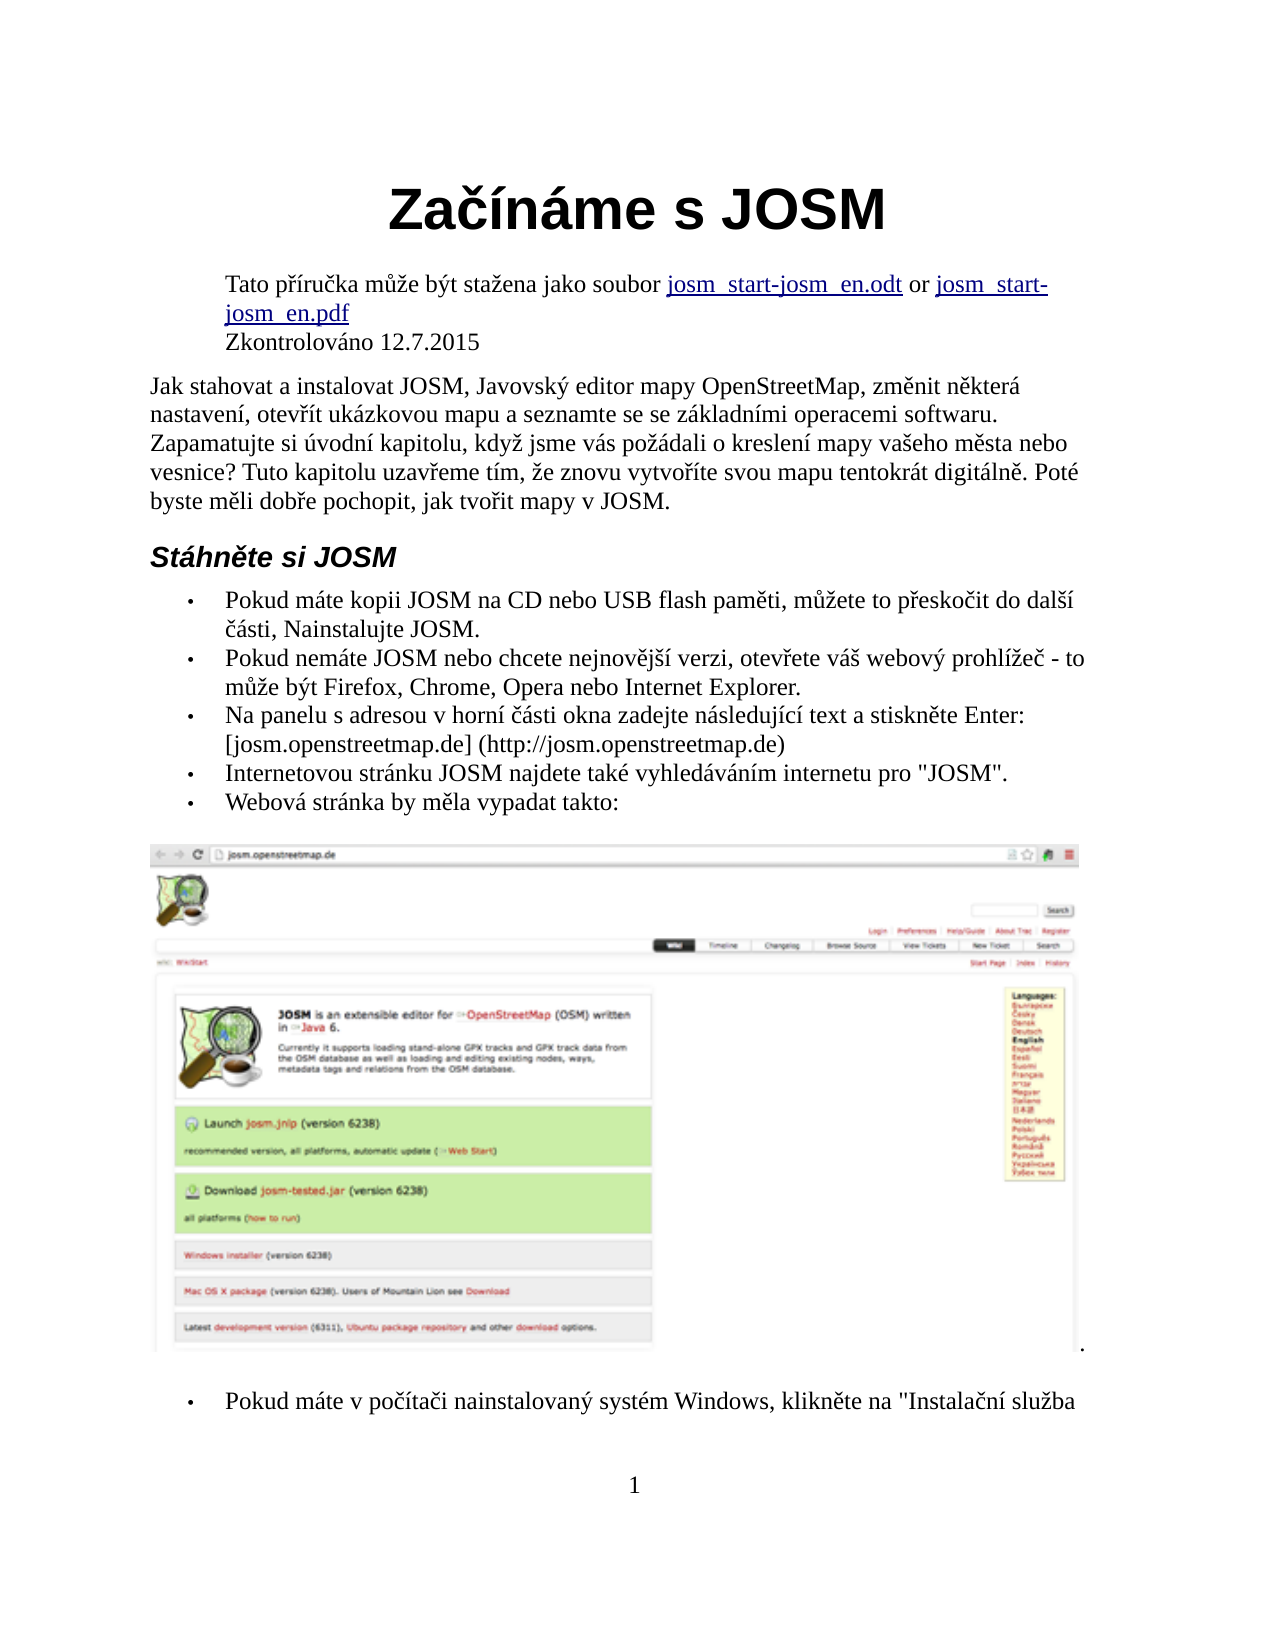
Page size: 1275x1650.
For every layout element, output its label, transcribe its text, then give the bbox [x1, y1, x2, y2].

text . [150, 844, 1125, 1357]
picture [150, 844, 1079, 1352]
title Začínáme s JOSM [150, 175, 1125, 242]
list Pokud máte v počítači nainstalovaný systém Windows, klikněte na "Instalační služba [187, 1386, 1125, 1415]
list Webová stránka by měla vypadat takto: [187, 787, 1125, 844]
list Na panelu s adresou v horní části okna zadejte následující text a stiskněte Enter: [josm.openstreetmap.de] (http://josm.openstreetmap.de) [187, 701, 1125, 758]
text Jak stahovat a instalovat JOSM, Javovský editor mapy OpenStreetMap, změnit některá nastavení, otevřít ukázkovou mapu a seznamte se se základními operacemi softwaru. Zapamatujte si úvodní kapitolu, když jsme vás požádali o kreslení mapy vašeho města nebo vesnice? Tuto kapitolu uzavřeme tím, že znovu vytvoříte svou mapu tentokrát digitálně. Poté byste měli dobře pochopit, jak tvořit mapy v JOSM. [150, 371, 1125, 514]
list Pokud máte kopii JOSM na CD nebo USB flash paměti, můžete to přeskočit do další části, Nainstalujte JOSM. [187, 586, 1125, 643]
list Pokud nemáte JOSM nebo chcete nejnovější verzi, otevřete váš webový prohlížeč - to může být Firefox, Chrome, Opera nebo Internet Explorer. [187, 643, 1125, 701]
text Tato příručka může být stažena jako soubor josm_start-josm_en.odt or josm_start-josm_en.pdf Zkontrolováno 12.7.2015 [225, 269, 1125, 356]
subtitle Stáhněte si JOSM [150, 539, 1125, 573]
list Internetovou stránku JOSM najdete také vyhledáváním internetu pro "JOSM". [187, 758, 1125, 787]
